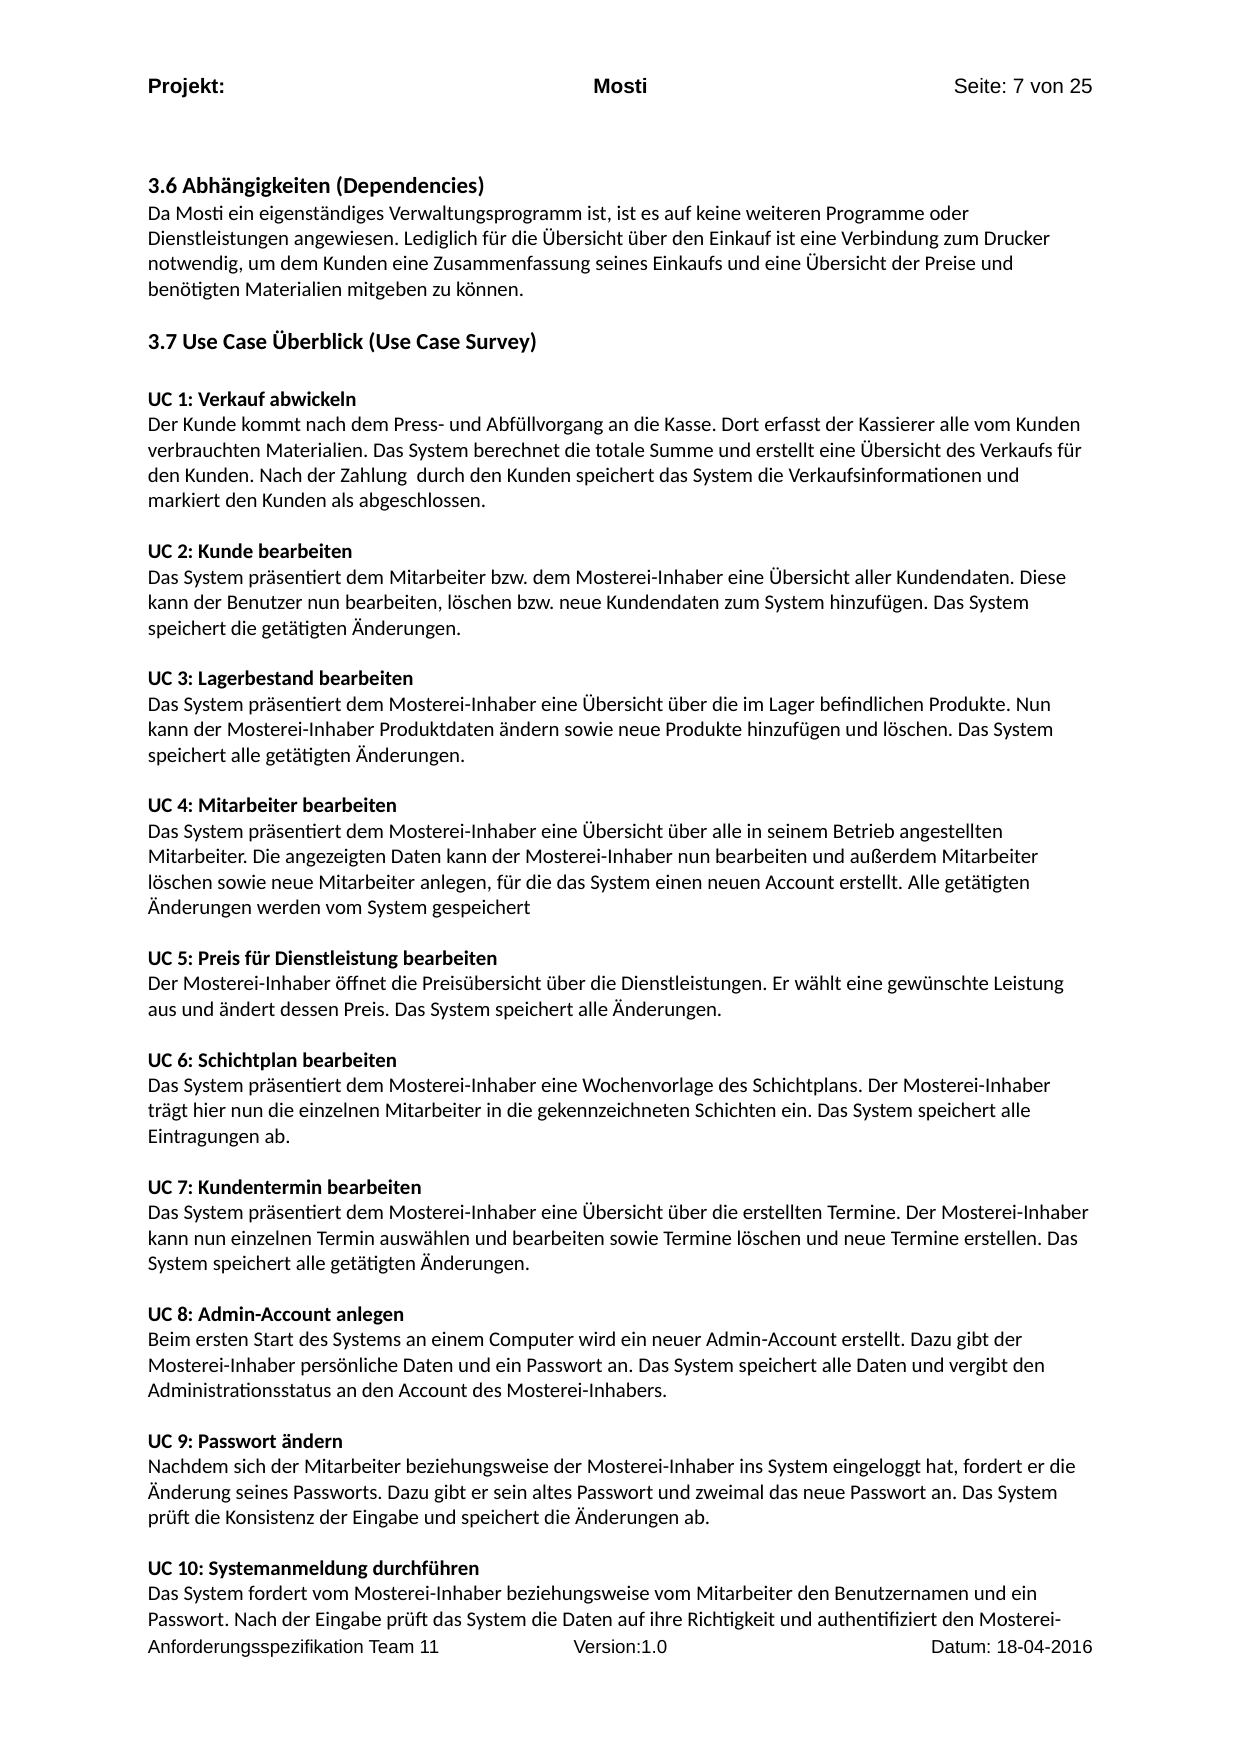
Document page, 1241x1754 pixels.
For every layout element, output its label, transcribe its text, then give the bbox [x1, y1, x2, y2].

text UC 7: Kundentermin bearbeiten [148, 1174, 1092, 1199]
text Das System präsentiert dem Mosterei-Inhaber eine Übersicht über die erstellten Termine. Der Mosterei-Inhaber kann nun einzelnen Termin auswählen und bearbeiten sowie Termine löschen und neue Termine erstellen. Das System speichert alle getätigten Änderungen. [148, 1199, 1092, 1276]
text UC 9: Passwort ändern [148, 1428, 1092, 1453]
text Der Mosterei-Inhaber öffnet die Preisübersicht über die Dienstleistungen. Er wählt eine gewünschte Leistung aus und ändert dessen Preis. Das System speichert alle Änderungen. [148, 971, 1092, 1021]
text UC 4: Mitarbeiter bearbeiten [148, 793, 1092, 818]
text Das System präsentiert dem Mosterei-Inhaber eine Übersicht über alle in seinem Betrieb angestellten Mitarbeiter. Die angezeigten Daten kann der Mosterei-Inhaber nun bearbeiten und außerdem Mitarbeiter löschen sowie neue Mitarbeiter anlegen, für die das System einen neuen Account erstellt. Alle getätigten Änderungen werden vom System gespeichert [148, 818, 1092, 920]
text UC 8: Admin-Account anlegen [148, 1301, 1092, 1326]
text UC 2: Kunde bearbeiten [148, 538, 1092, 564]
text Das System präsentiert dem Mosterei-Inhaber eine Wochenvorlage des Schichtplans. Der Mosterei-Inhaber trägt hier nun die einzelnen Mitarbeiter in die gekennzeichneten Schichten ein. Das System speichert alle Eintragungen ab. [148, 1072, 1092, 1148]
text UC 6: Schichtplan bearbeiten [148, 1047, 1092, 1072]
text UC 5: Preis für Dienstleistung bearbeiten [148, 945, 1092, 971]
text Der Kunde kommt nach dem Press- und Abfüllvorgang an die Kasse. Dort erfasst der Kassierer alle vom Kunden verbrauchten Materialien. Das System berechnet die totale Summe und erstellt eine Übersicht des Verkaufs für den Kunden. Nach der Zahlung durch den Kunden speichert das System die Verkaufsinformationen und markiert den Kunden als abgeschlossen. [148, 411, 1092, 513]
text Das System präsentiert dem Mitarbeiter bzw. dem Mosterei-Inhaber eine Übersicht aller Kundendaten. Diese kann der Benutzer nun bearbeiten, löschen bzw. neue Kundendaten zum System hinzufügen. Das System speichert die getätigten Änderungen. [148, 564, 1092, 640]
text Beim ersten Start des Systems an einem Computer wird ein neuer Admin-Account erstellt. Dazu gibt der Mosterei-Inhaber persönliche Daten und ein Passwort an. Das System speichert alle Daten und vergibt den Administrationsstatus an den Account des Mosterei-Inhabers. [148, 1326, 1092, 1403]
text Das System fordert vom Mosterei-Inhaber beziehungsweise vom Mitarbeiter den Benutzernamen und ein Passwort. Nach der Eingabe prüft das System die Daten auf ihre Richtigkeit und authentifiziert den Mosterei- [148, 1581, 1092, 1631]
text Da Mosti ein eigenständiges Verwaltungsprogramm ist, ist es auf keine weiteren Programme oder Dienstleistungen angewiesen. Lediglich für die Übersicht über den Einkauf ist eine Verbindung zum Drucker notwendig, um dem Kunden eine Zusammenfassung seines Einkaufs und eine Übersicht der Preise und benötigten Materialien mitgeben zu können. [148, 200, 1092, 301]
text UC 10: Systemanmeldung durchführen [148, 1555, 1092, 1581]
text Das System präsentiert dem Mosterei-Inhaber eine Übersicht über die im Lager befindlichen Produkte. Nun kann der Mosterei-Inhaber Produktdaten ändern sowie neue Produkte hinzufügen und löschen. Das System speichert alle getätigten Änderungen. [148, 691, 1092, 767]
subtitle 3.6 Abhängigkeiten (Dependencies) [148, 172, 1092, 200]
text UC 3: Lagerbestand bearbeiten [148, 666, 1092, 691]
subtitle 3.7 Use Case Überblick (Use Case Survey) [148, 327, 1092, 355]
text Nachdem sich der Mitarbeiter beziehungsweise der Mosterei-Inhaber ins System eingeloggt hat, fordert er die Änderung seines Passworts. Dazu gibt er sein altes Passwort und zweimal das neue Passwort an. Das System prüft die Konsistenz der Eingabe und speichert die Änderungen ab. [148, 1453, 1092, 1530]
text UC 1: Verkauf abwickeln [148, 386, 1092, 411]
